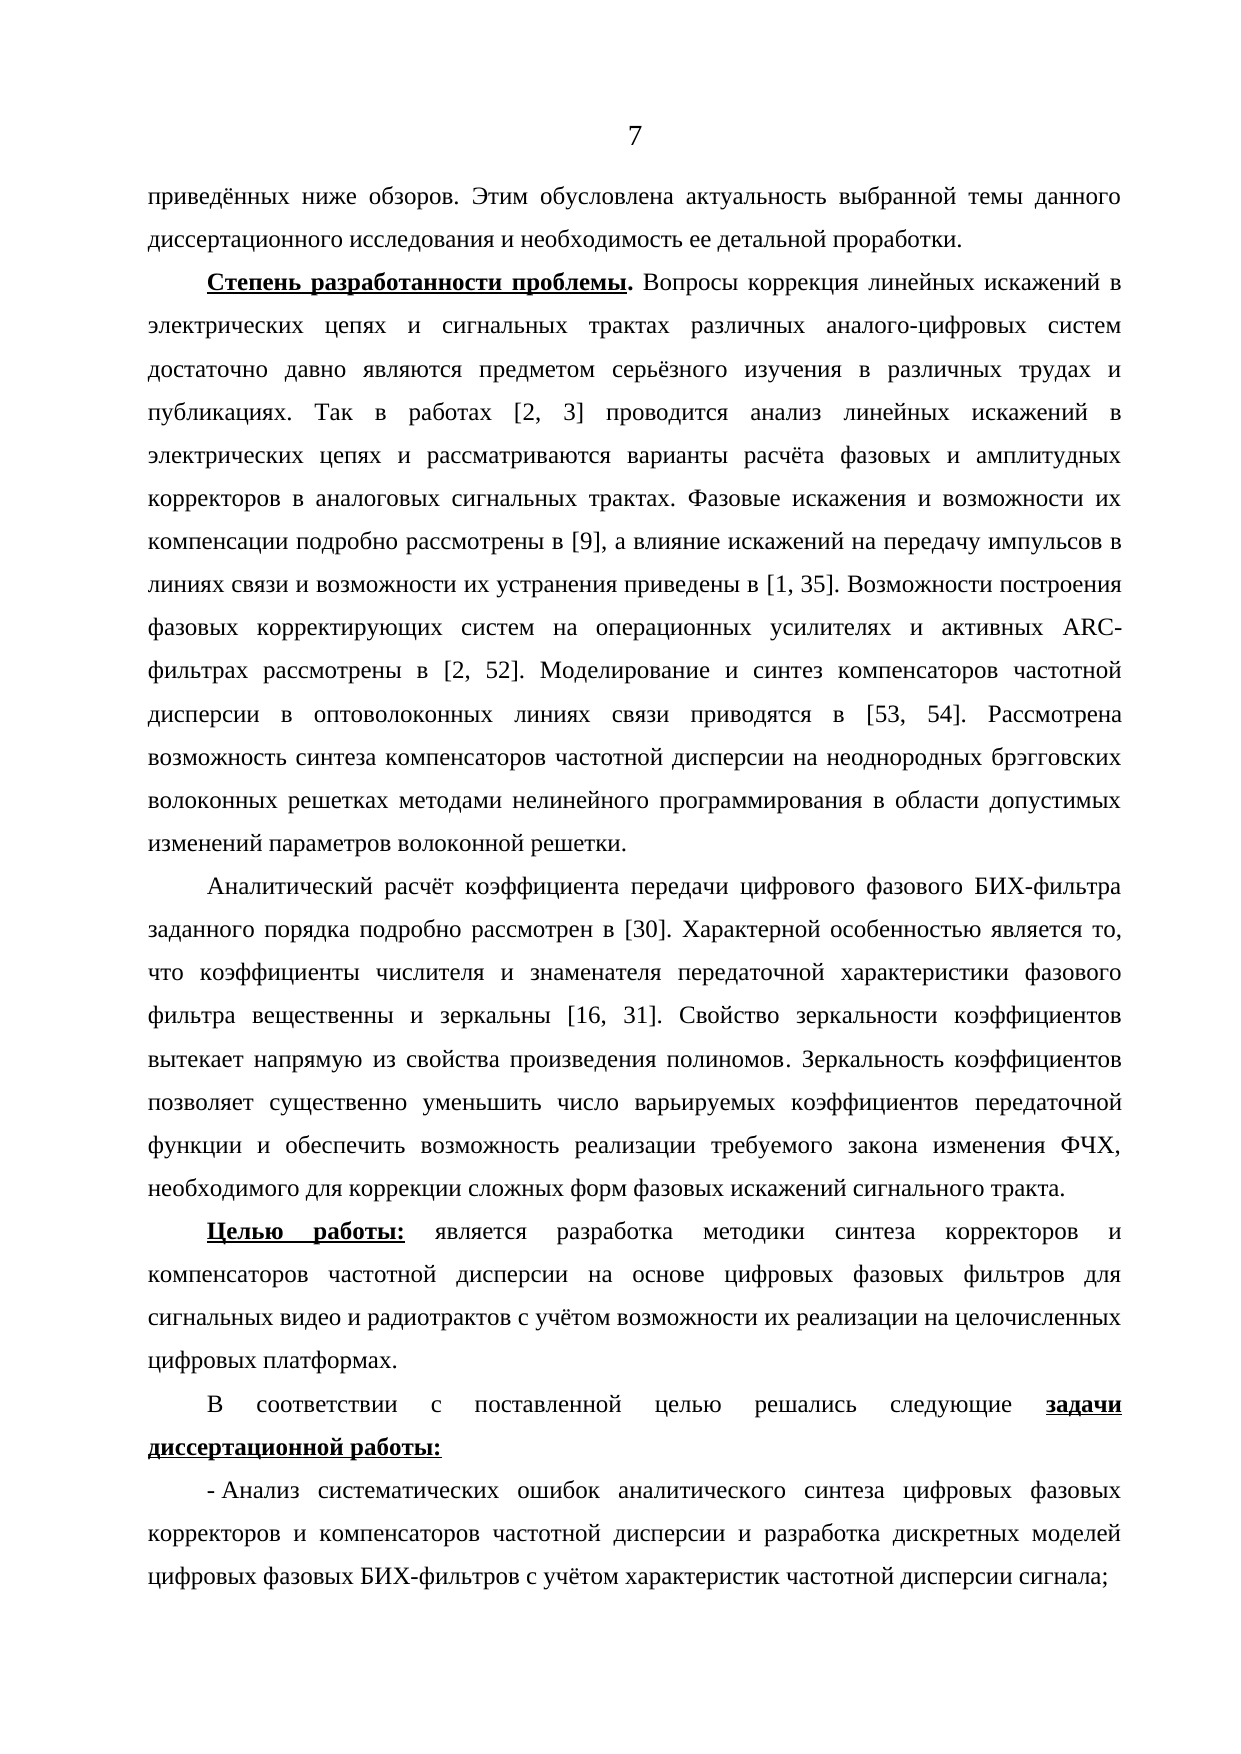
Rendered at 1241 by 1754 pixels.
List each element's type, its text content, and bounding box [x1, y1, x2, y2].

text Аналитический расчёт коэффициента передачи цифрового фазового БИХ-фильтра заданного порядка подробно рассмотрен в [30]. Характерной особенностью является то, что коэффициенты числителя и знаменателя передаточной характеристики фазового фильтра вещественны и зеркальны [16, 31]. Свойство зеркальности коэффициентов вытекает напрямую из свойства произведения полиномов. Зеркальность коэффициентов позволяет существенно уменьшить число варьируемых коэффициентов передаточной функции и обеспечить возможность реализации требуемого закона изменения ФЧХ, необходимого для коррекции сложных форм фазовых искажений сигнального тракта. [148, 871, 1122, 1202]
text В соответствии с поставленной целью решались следующие задачи диссертационной работы: [148, 1389, 1122, 1461]
text - Анализ систематических ошибок аналитического синтеза цифровых фазовых корректоров и компенсаторов частотной дисперсии и разработка дискретных моделей цифровых фазовых БИХ-фильтров с учётом характеристик частотной дисперсии сигнала; [148, 1475, 1122, 1590]
text Целью работы: является разработка методики синтеза корректоров и компенсаторов частотной дисперсии на основе цифровых фазовых фильтров для сигнальных видео и радиотрактов с учётом возможности их реализации на целочисленных цифровых платформах. [148, 1216, 1122, 1374]
text приведённых ниже обзоров. Этим обусловлена актуальность выбранной темы данного диссертационного исследования и необходимость ее детальной проработки. [148, 181, 1122, 253]
text Степень разработанности проблемы. Вопросы коррекция линейных искажений в электрических цепях и сигнальных трактах различных аналого-цифровых систем достаточно давно являются предметом серьёзного изучения в различных трудах и публикациях. Так в работах [2, 3] проводится анализ линейных искажений в электрических цепях и рассматриваются варианты расчёта фазовых и амплитудных корректоров в аналоговых сигнальных трактах. Фазовые искажения и возможности их компенсации подробно рассмотрены в [9], а влияние искажений на передачу импульсов в линиях связи и возможности их устранения приведены в [1, 35]. Возможности построения фазовых корректирующих систем на операционных усилителях и активных ARC-фильтрах рассмотрены в [2, 52]. Моделирование и синтез компенсаторов частотной дисперсии в оптоволоконных линиях связи приводятся в [53, 54]. Рассмотрена возможность синтеза компенсаторов частотной дисперсии на неоднородных брэгговских волоконных решетках методами нелинейного программирования в области допустимых изменений параметров волоконной решетки. [148, 267, 1122, 857]
